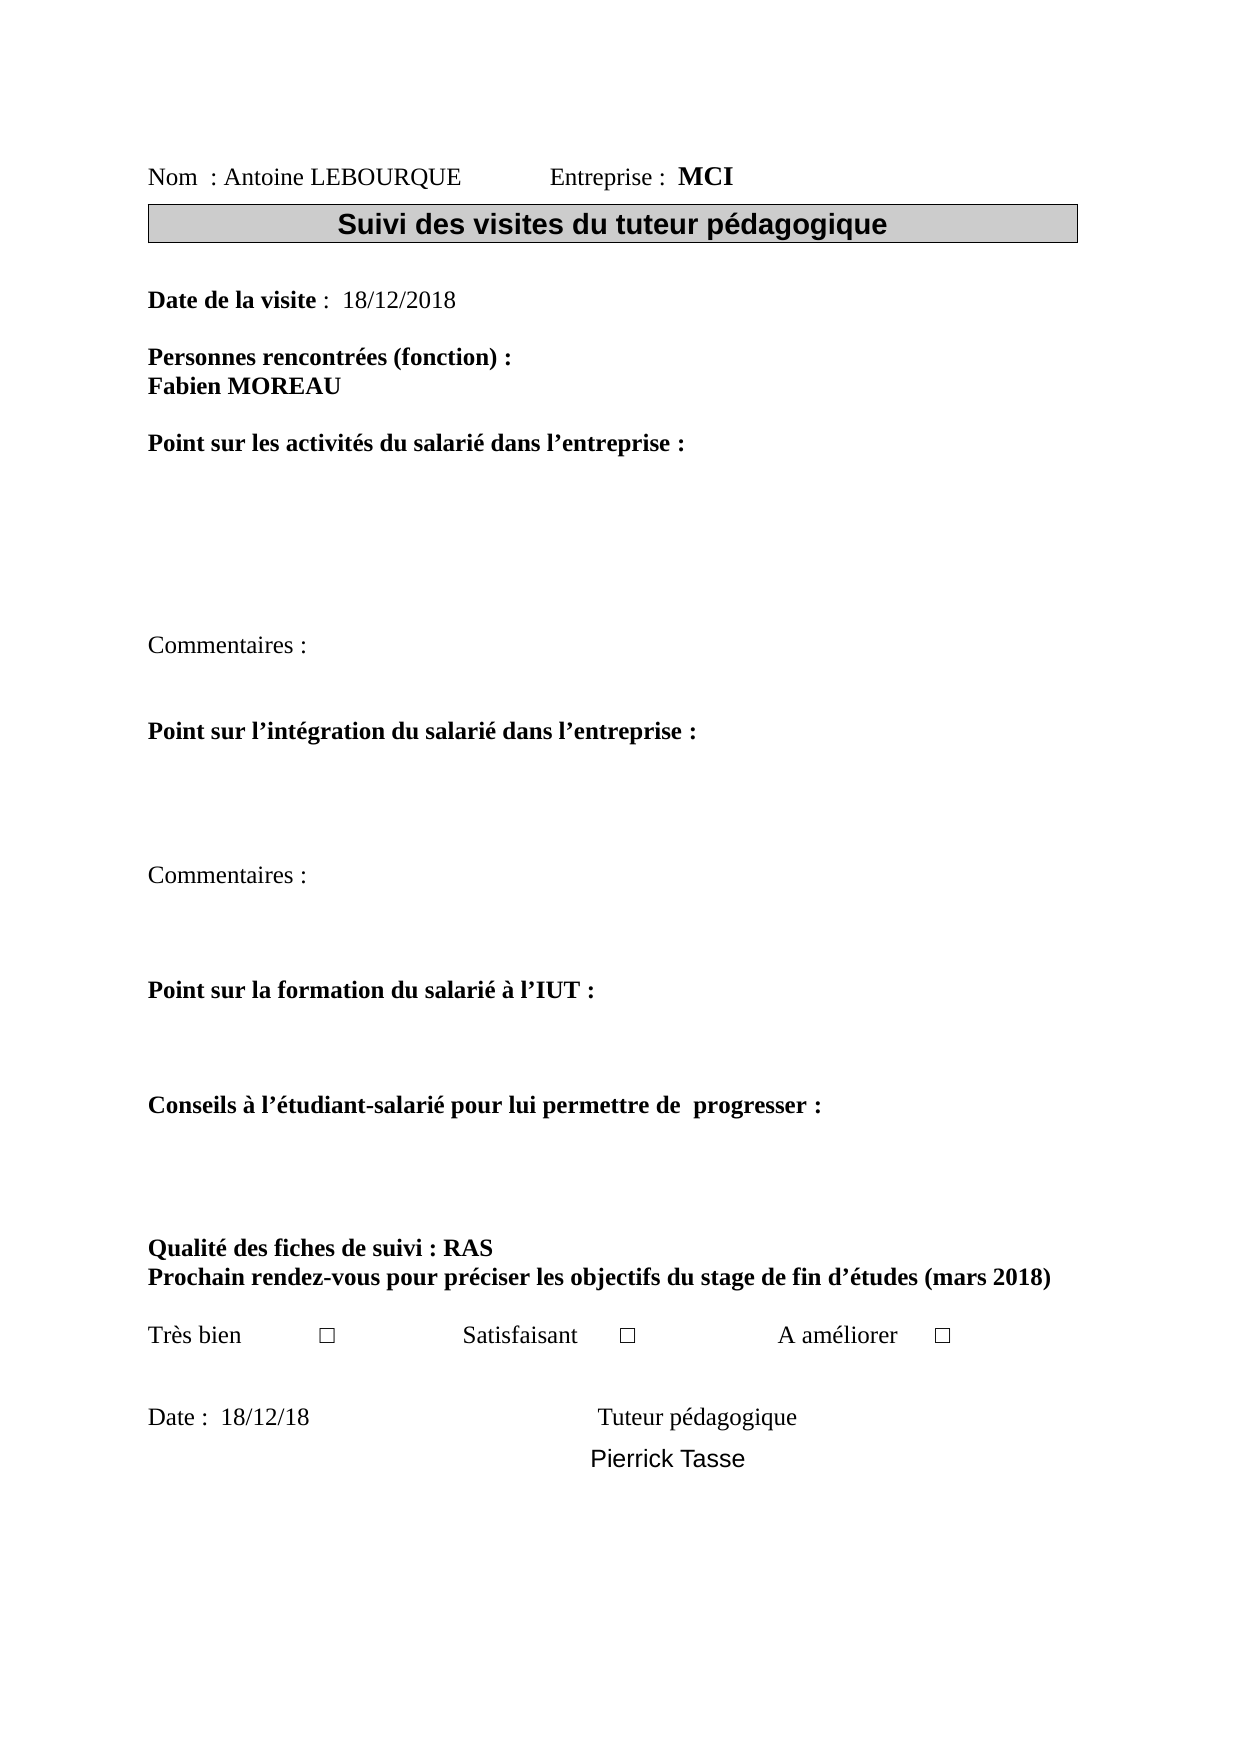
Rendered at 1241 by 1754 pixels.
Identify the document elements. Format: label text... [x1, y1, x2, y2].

table_header Satisfaisant [463, 1320, 620, 1348]
text Date de la visite : 18/12/2018 [148, 256, 1092, 313]
text Personnes rencontrées (fonction) : [148, 342, 1092, 371]
text Commentaires : [148, 860, 1092, 888]
text Nom : Antoine LEBOURQUE Entreprise : MCI [148, 160, 1092, 191]
text Commentaires : [148, 630, 1092, 658]
text Point sur la formation du salarié à l’IUT : [148, 975, 1092, 1003]
table_header A améliorer [778, 1320, 935, 1348]
text Point sur les activités du salarié dans l’entreprise : [148, 428, 1092, 457]
text Prochain rendez-vous pour préciser les objectifs du stage de fin d’études (mars 2018) [148, 1262, 1092, 1291]
table_header □ [319, 1320, 462, 1348]
table_header □ [620, 1320, 777, 1348]
text Fabien MOREAU [148, 371, 1092, 400]
table_header □ [935, 1320, 1092, 1348]
text Qualité des fiches de suivi : RAS [148, 1233, 1092, 1262]
subtitle Suivi des visites du tuteur pédagogique [149, 205, 1077, 242]
subtitle Date : 18/12/18 Tuteur pédagogique [148, 1402, 1092, 1431]
text Point sur l’intégration du salarié dans l’entreprise : [148, 716, 1092, 745]
table_header Très bien [148, 1320, 319, 1348]
subtitle Pierrick Tasse [148, 1443, 1092, 1472]
text Conseils à l’étudiant-salarié pour lui permettre de progresser : [148, 1090, 1092, 1118]
